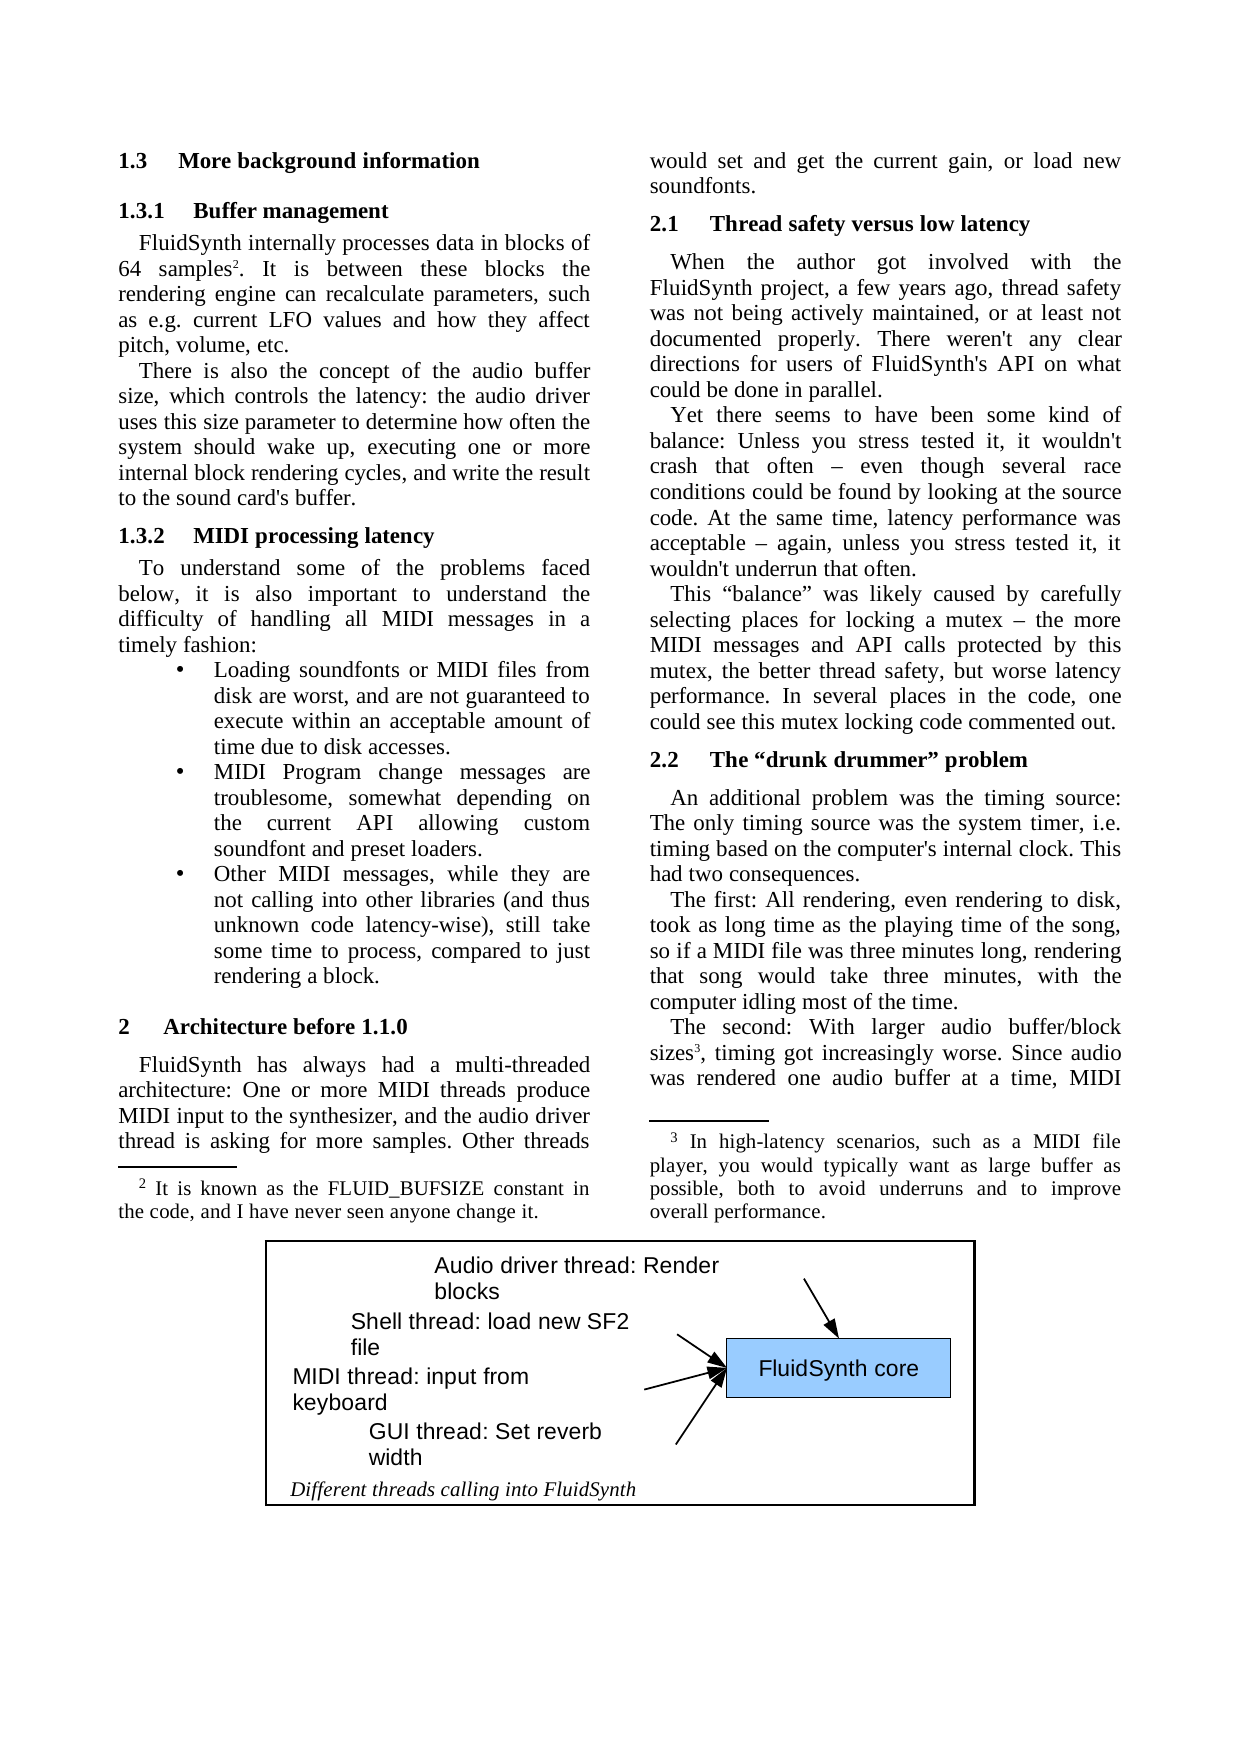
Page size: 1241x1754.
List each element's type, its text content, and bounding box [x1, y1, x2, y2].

text Different threads calling into FluidSynth [269, 1258, 971, 1501]
list MIDI Program change messages are troublesome, somewhat depending on the current API allowing custom soundfont and preset loaders. [176, 759, 591, 861]
text FluidSynth has always had a multi-threaded architecture: One or more MIDI threads produce MIDI input to the synthesizer, and the audio driver thread is asking for more samples. Other threads [118, 1052, 591, 1154]
text This “balance” was likely caused by carefully selecting places for locking a mutex – the more MIDI messages and API calls protected by this mutex, the better thread safety, but worse latency performance. In several places in the code, one could see this mutex locking code commented out. [649, 581, 1122, 734]
text When the author got involved with the FluidSynth project, a few years ago, thread safety was not being actively maintained, or at least not documented properly. There weren't any clear directions for users of FluidSynth's API on what could be done in parallel. [649, 249, 1122, 402]
text There is also the concept of the audio buffer size, which controls the latency: the audio driver uses this size parameter to determine how often the system should wake up, executing one or more internal block rendering cycles, and write the result to the sound card's buffer. [118, 357, 591, 511]
text would set and get the current gain, or load new soundfonts. [649, 148, 1122, 199]
list Loading soundfonts or MIDI files from disk are worst, and are not guaranteed to execute within an acceptable amount of time due to disk accesses. [176, 657, 591, 759]
subtitle MIDI processing latency [118, 523, 591, 549]
subtitle Thread safety versus low latency [649, 211, 1122, 237]
subtitle Architecture before 1.1.0 [118, 1014, 591, 1039]
text In high-latency scenarios, such as a MIDI file player, you would typically want as large buffer as possible, both to avoid underruns and to improve overall performance. [649, 1129, 1122, 1222]
subtitle Buffer management [118, 198, 591, 224]
text An additional problem was the timing source: The only timing source was the system timer, i.e. timing based on the computer's internal clock. This had two consequences. [649, 784, 1122, 887]
text Yet there seems to have been some kind of balance: Unless you stress tested it, it wouldn't crash that often – even though several race conditions could be found by looking at the source code. At the same time, latency performance was acceptable – again, unless you stress tested it, it wouldn't underrun that often. [649, 402, 1122, 581]
text FluidSynth internally processes data in blocks of 64 samples. It is between these blocks the rendering engine can recalculate parameters, such as e.g. current LFO values and how they affect pitch, volume, etc. [118, 230, 591, 357]
text It is known as the FLUID_BUFSIZE constant in the code, and I have never seen anyone change it. [118, 1175, 591, 1222]
subtitle More background information [118, 148, 591, 173]
text To understand some of the problems faced below, it is also important to understand the difficulty of handling all MIDI messages in a timely fashion: [118, 555, 591, 657]
subtitle The “drunk drummer” problem [649, 747, 1122, 772]
text The second: With larger audio buffer/block sizes, timing got increasingly worse. Since audio was rendered one audio buffer at a time, MIDI [649, 1014, 1122, 1091]
list Other MIDI messages, while they are not calling into other libraries (and thus unknown code latency-wise), still take some time to process, compared to just rendering a block. [176, 861, 591, 989]
text The first: All rendering, even rendering to disk, took as long time as the playing time of the song, so if a MIDI file was three minutes long, rendering that song would take three minutes, with the computer idling most of the time. [649, 887, 1122, 1014]
